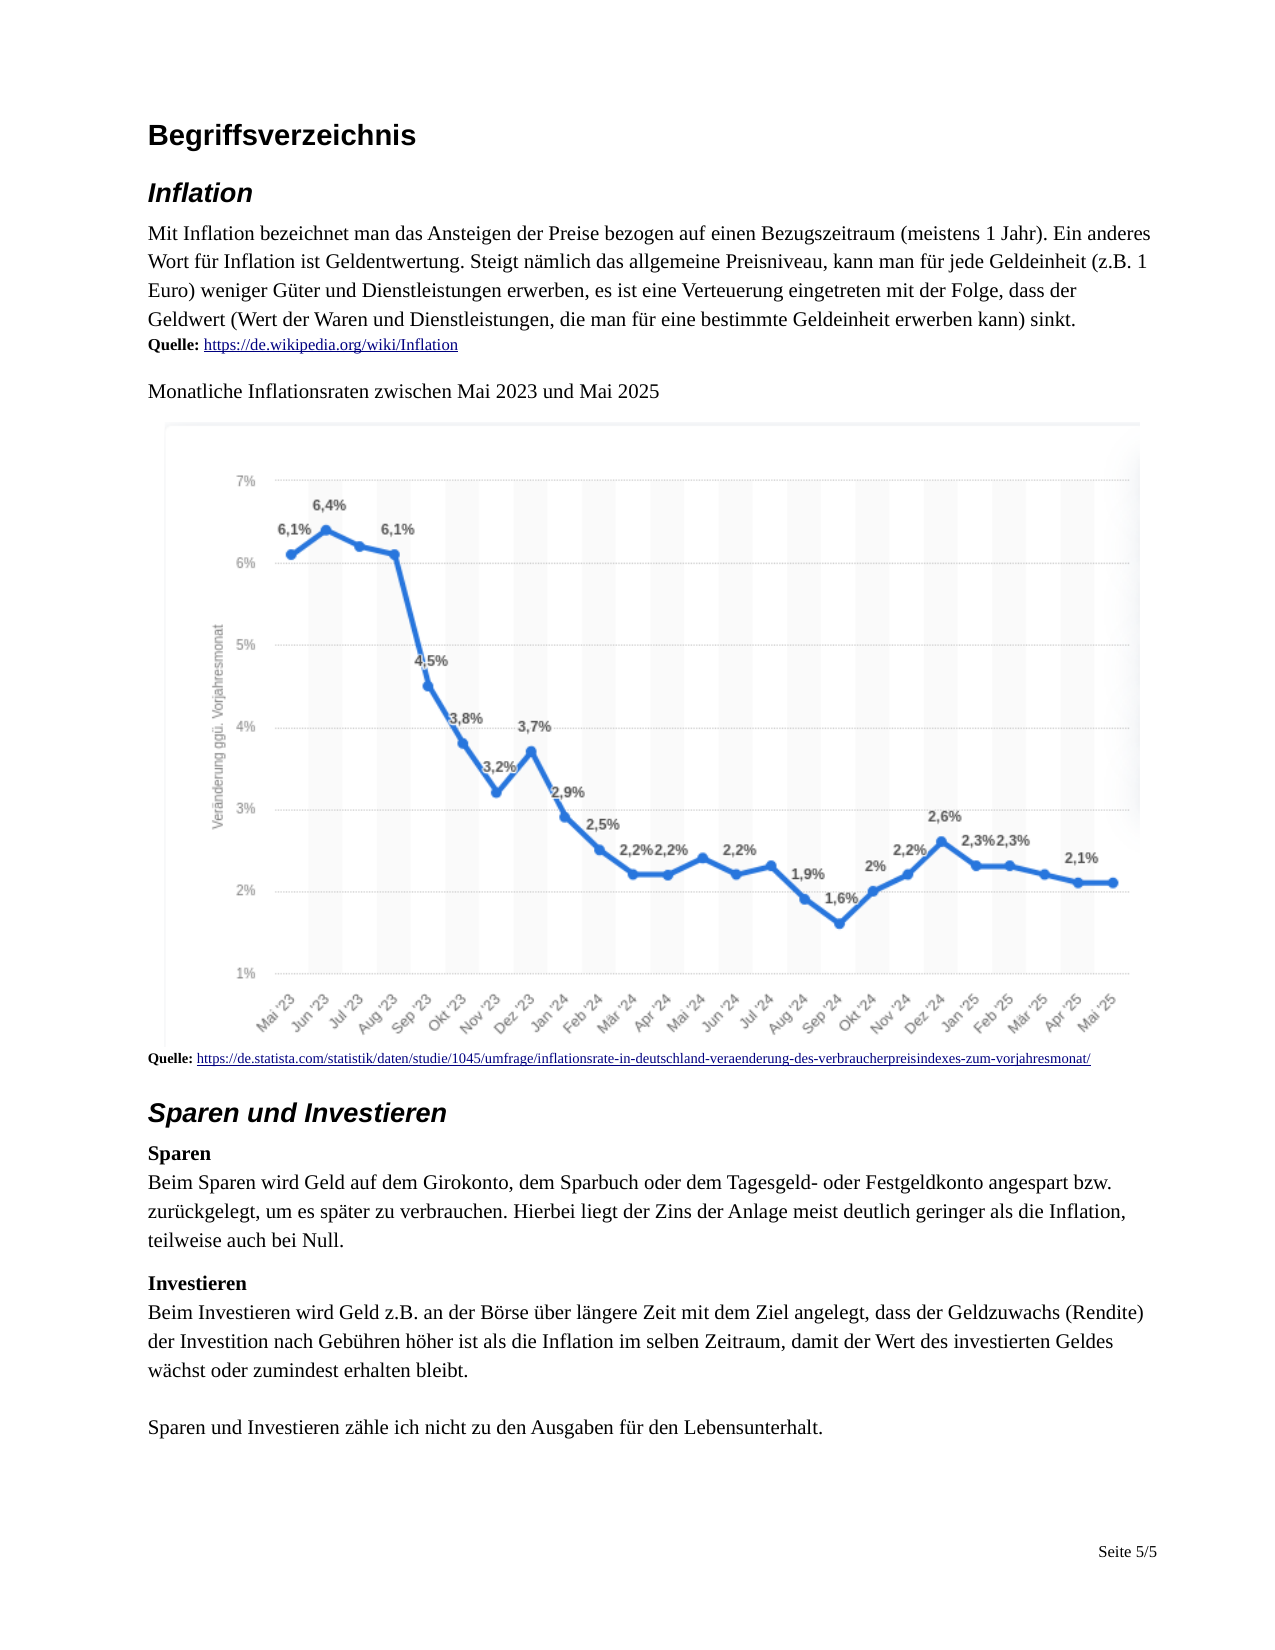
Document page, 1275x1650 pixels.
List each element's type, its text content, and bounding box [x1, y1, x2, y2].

picture [164, 422, 1140, 1047]
subtitle Begriffsverzeichnis [148, 118, 1157, 152]
subtitle Sparen und Investieren [148, 1097, 1157, 1128]
text Quelle: https://de.statista.com/statistik/daten/studie/1045/umfrage/inflationsrate-in-deutschland-veraenderung-des-verbraucherpreisindexes-zum-vorjahresmonat/ [148, 422, 1157, 1067]
text Investieren Beim Investieren wird Geld z.B. an der Börse über längere Zeit mit dem Ziel angelegt, dass der Geldzuwachs (Rendite) der Investition nach Gebühren höher ist als die Inflation im selben Zeitraum, damit der Wert des investierten Geldes wächst oder zumindest erhalten bleibt. Sparen und Investieren zähle ich nicht zu den Ausgaben für den Lebensunterhalt. [148, 1271, 1157, 1474]
subtitle Inflation [148, 177, 1157, 208]
text Mit Inflation bezeichnet man das Ansteigen der Preise bezogen auf einen Bezugszeitraum (meistens 1 Jahr). Ein anderes Wort für Inflation ist Geldentwertung. Steigt nämlich das allgemeine Preisniveau, kann man für jede Geldeinheit (z.B. 1 Euro) weniger Güter und Dienstleistungen erwerben, es ist eine Verteuerung eingetreten mit der Folge, dass der Geldwert (Wert der Waren und Dienstleistungen, die man für eine bestimmte Geldeinheit erwerben kann) sinkt. Quelle: https://de.wikipedia.org/wiki/Inflation Monatliche Inflationsraten zwischen Mai 2023 und Mai 2025 [148, 220, 1157, 403]
text Sparen Beim Sparen wird Geld auf dem Girokonto, dem Sparbuch oder dem Tagesgeld- oder Festgeldkonto angespart bzw. zurückgelegt, um es später zu verbrauchen. Hierbei liegt der Zins der Anlage meist deutlich geringer als die Inflation, teilweise auch bei Null. [148, 1141, 1157, 1252]
